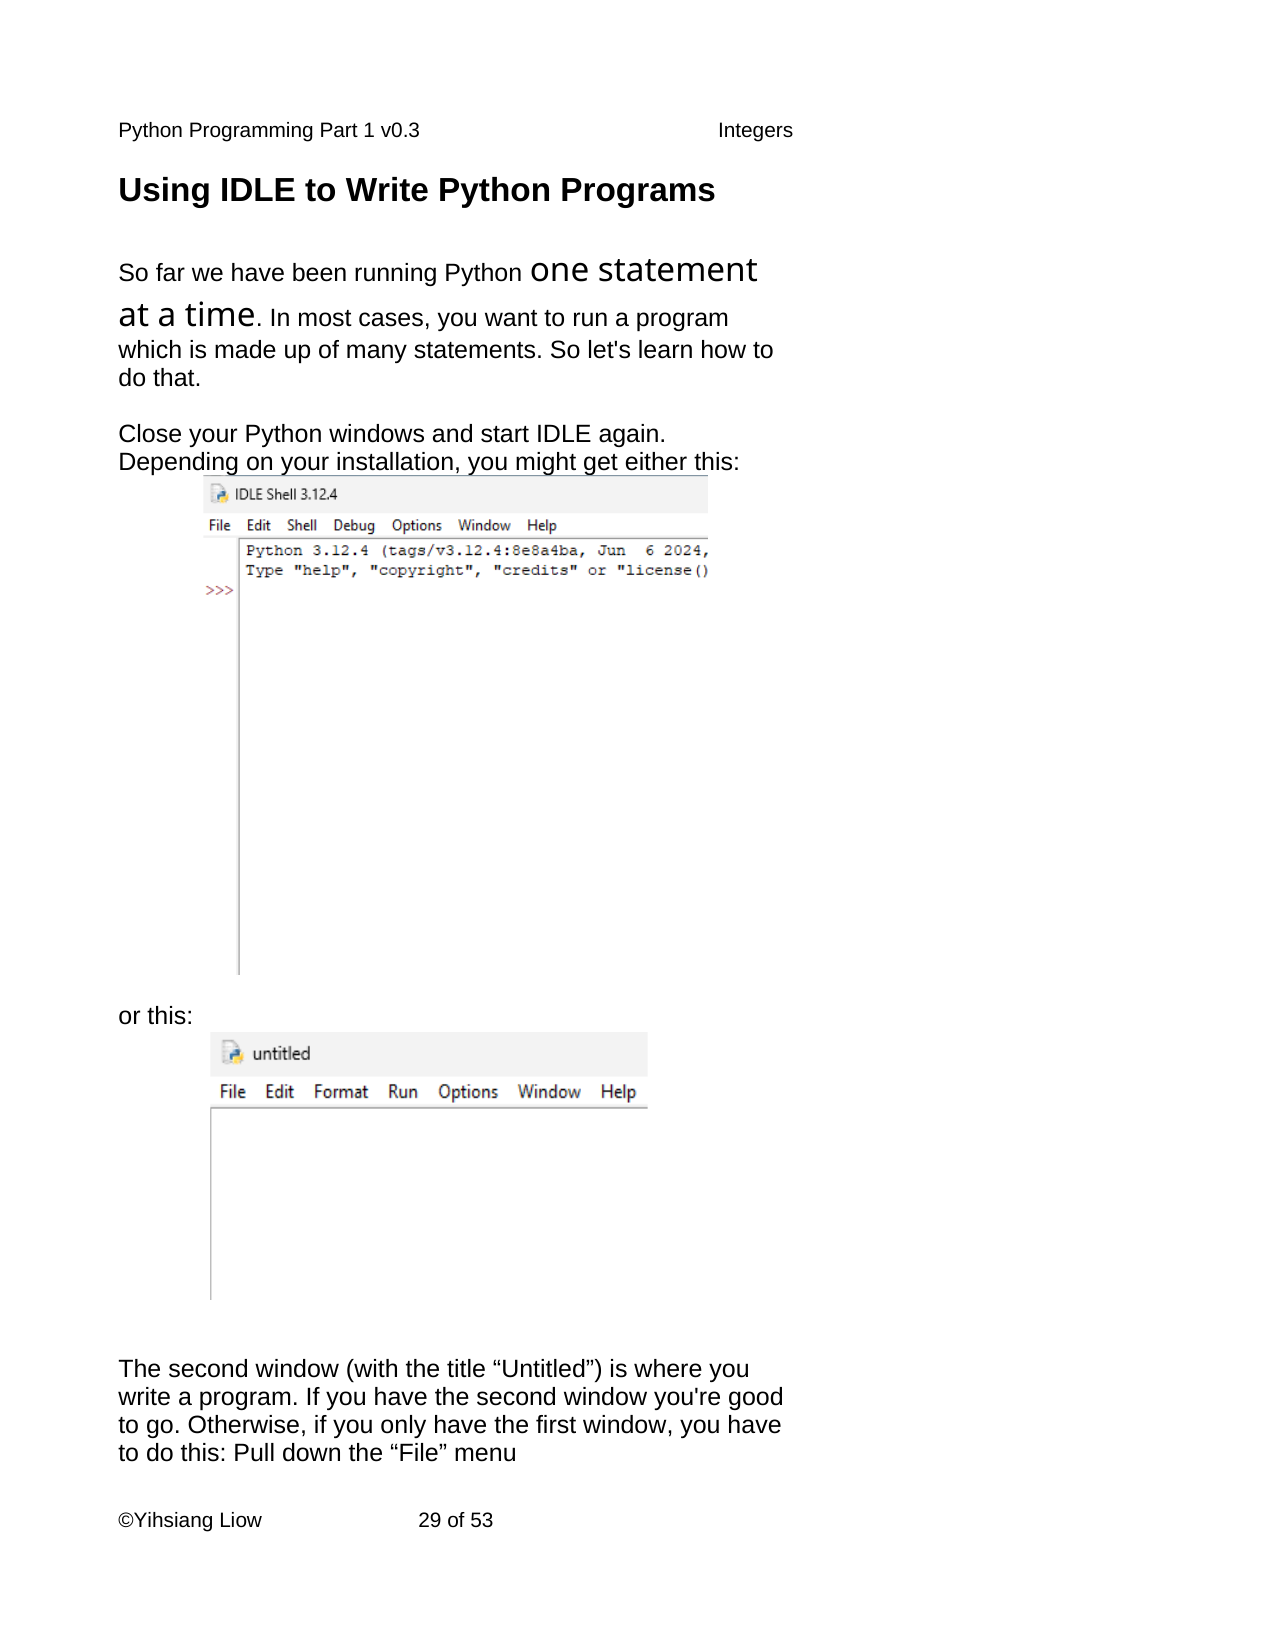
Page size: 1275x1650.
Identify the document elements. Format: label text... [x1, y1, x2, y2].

text Using IDLE to Write Python Programs [118, 171, 793, 208]
picture [203, 475, 708, 975]
text So far we have been running Python one statement at a time. In most cases, you want to run a program which is made up of many statements. So let's learn how to do that. [118, 245, 793, 392]
picture [210, 1032, 648, 1300]
text The second window (with the title “Untitled”) is where you write a program. If you have the second window you're good to go. Otherwise, if you only have the first window, you have to do this: Pull down the “File” menu [118, 1355, 793, 1467]
text Close your Python windows and start IDLE again. Depending on your installation, you might get either this: [118, 420, 793, 476]
text or this: [118, 1002, 793, 1030]
